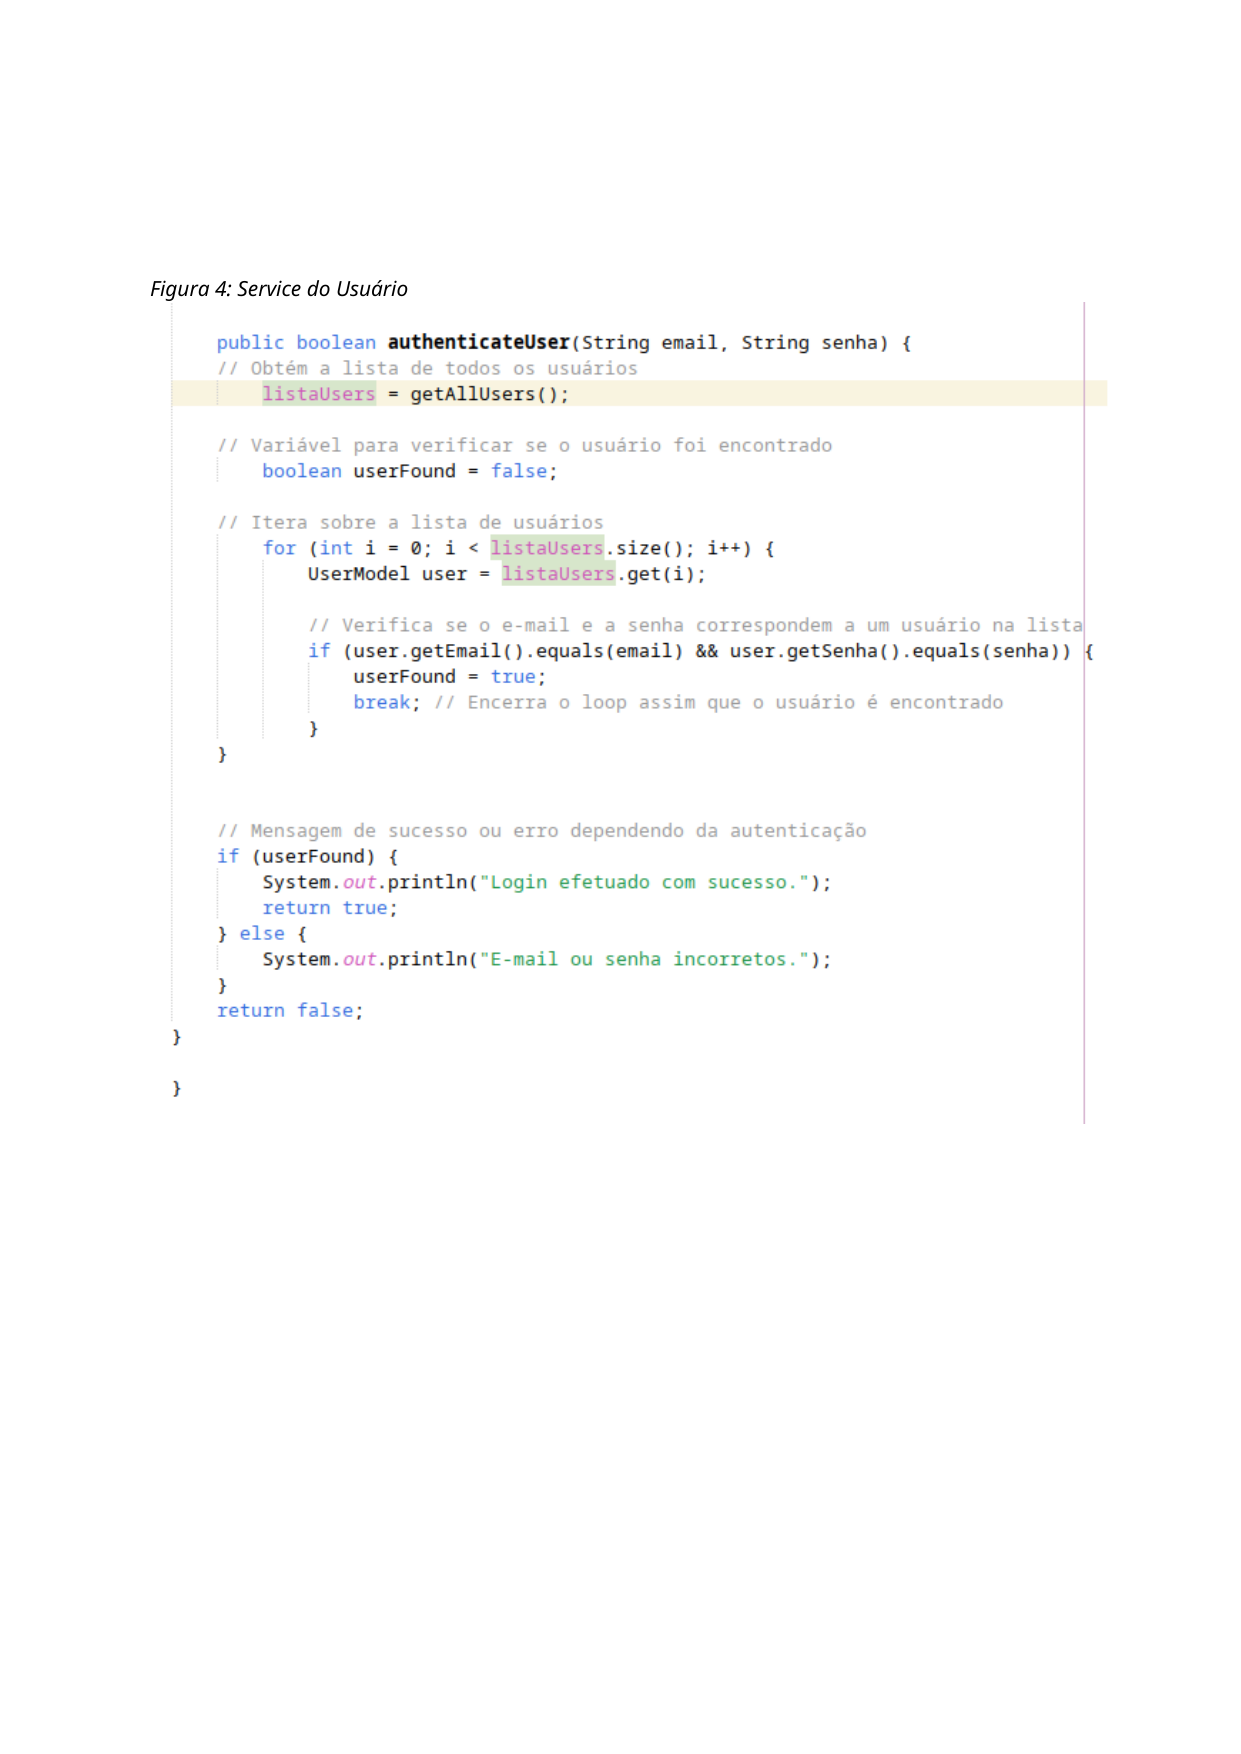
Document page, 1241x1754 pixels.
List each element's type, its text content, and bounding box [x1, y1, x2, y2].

text Figura 4: Service do Usuário [150, 274, 1125, 303]
picture [167, 302, 1108, 1124]
